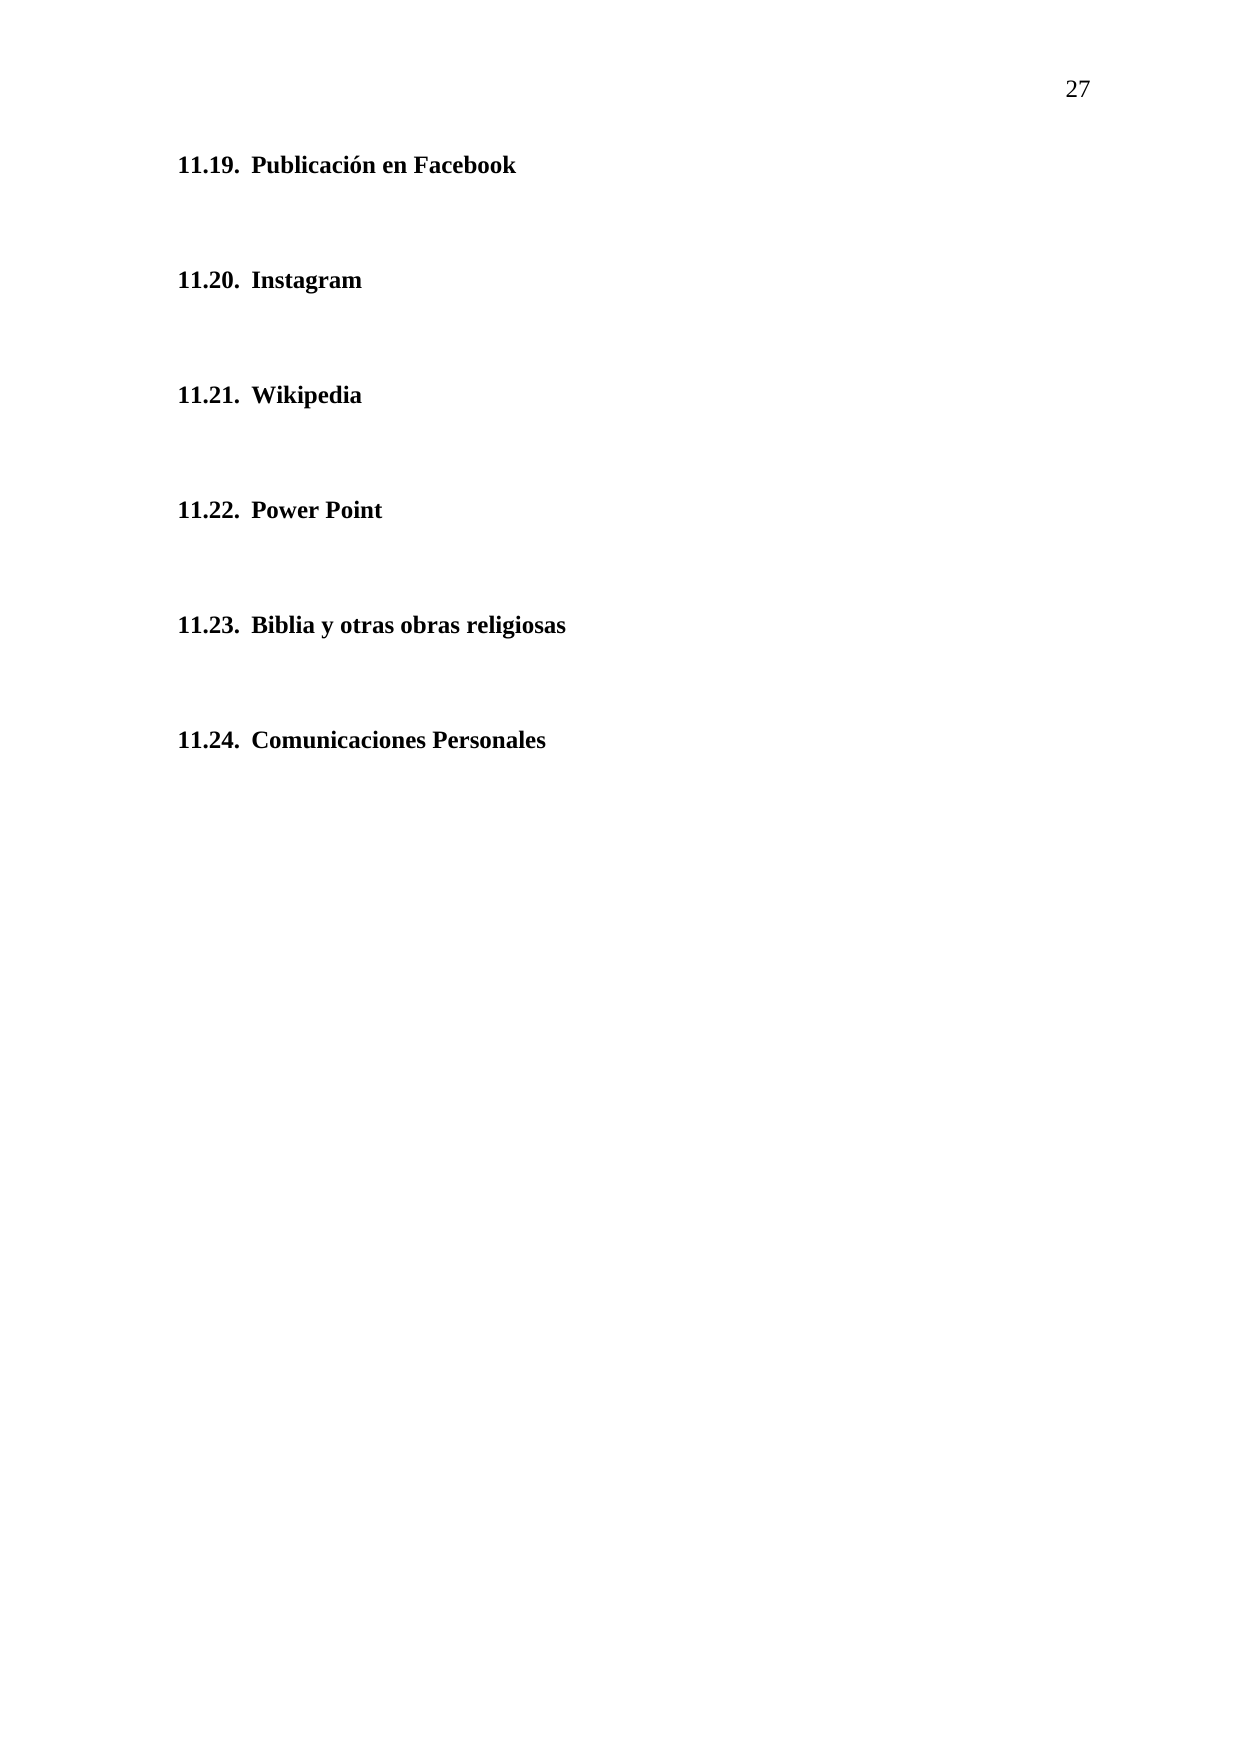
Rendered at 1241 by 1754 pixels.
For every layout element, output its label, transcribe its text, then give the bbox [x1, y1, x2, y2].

subtitle Publicación en Facebook [177, 150, 1090, 179]
subtitle Biblia y otras obras religiosas [177, 610, 1090, 639]
subtitle Comunicaciones Personales [177, 725, 1090, 754]
subtitle Instagram [177, 265, 1090, 294]
subtitle Power Point [177, 495, 1090, 524]
subtitle Wikipedia [177, 380, 1090, 409]
